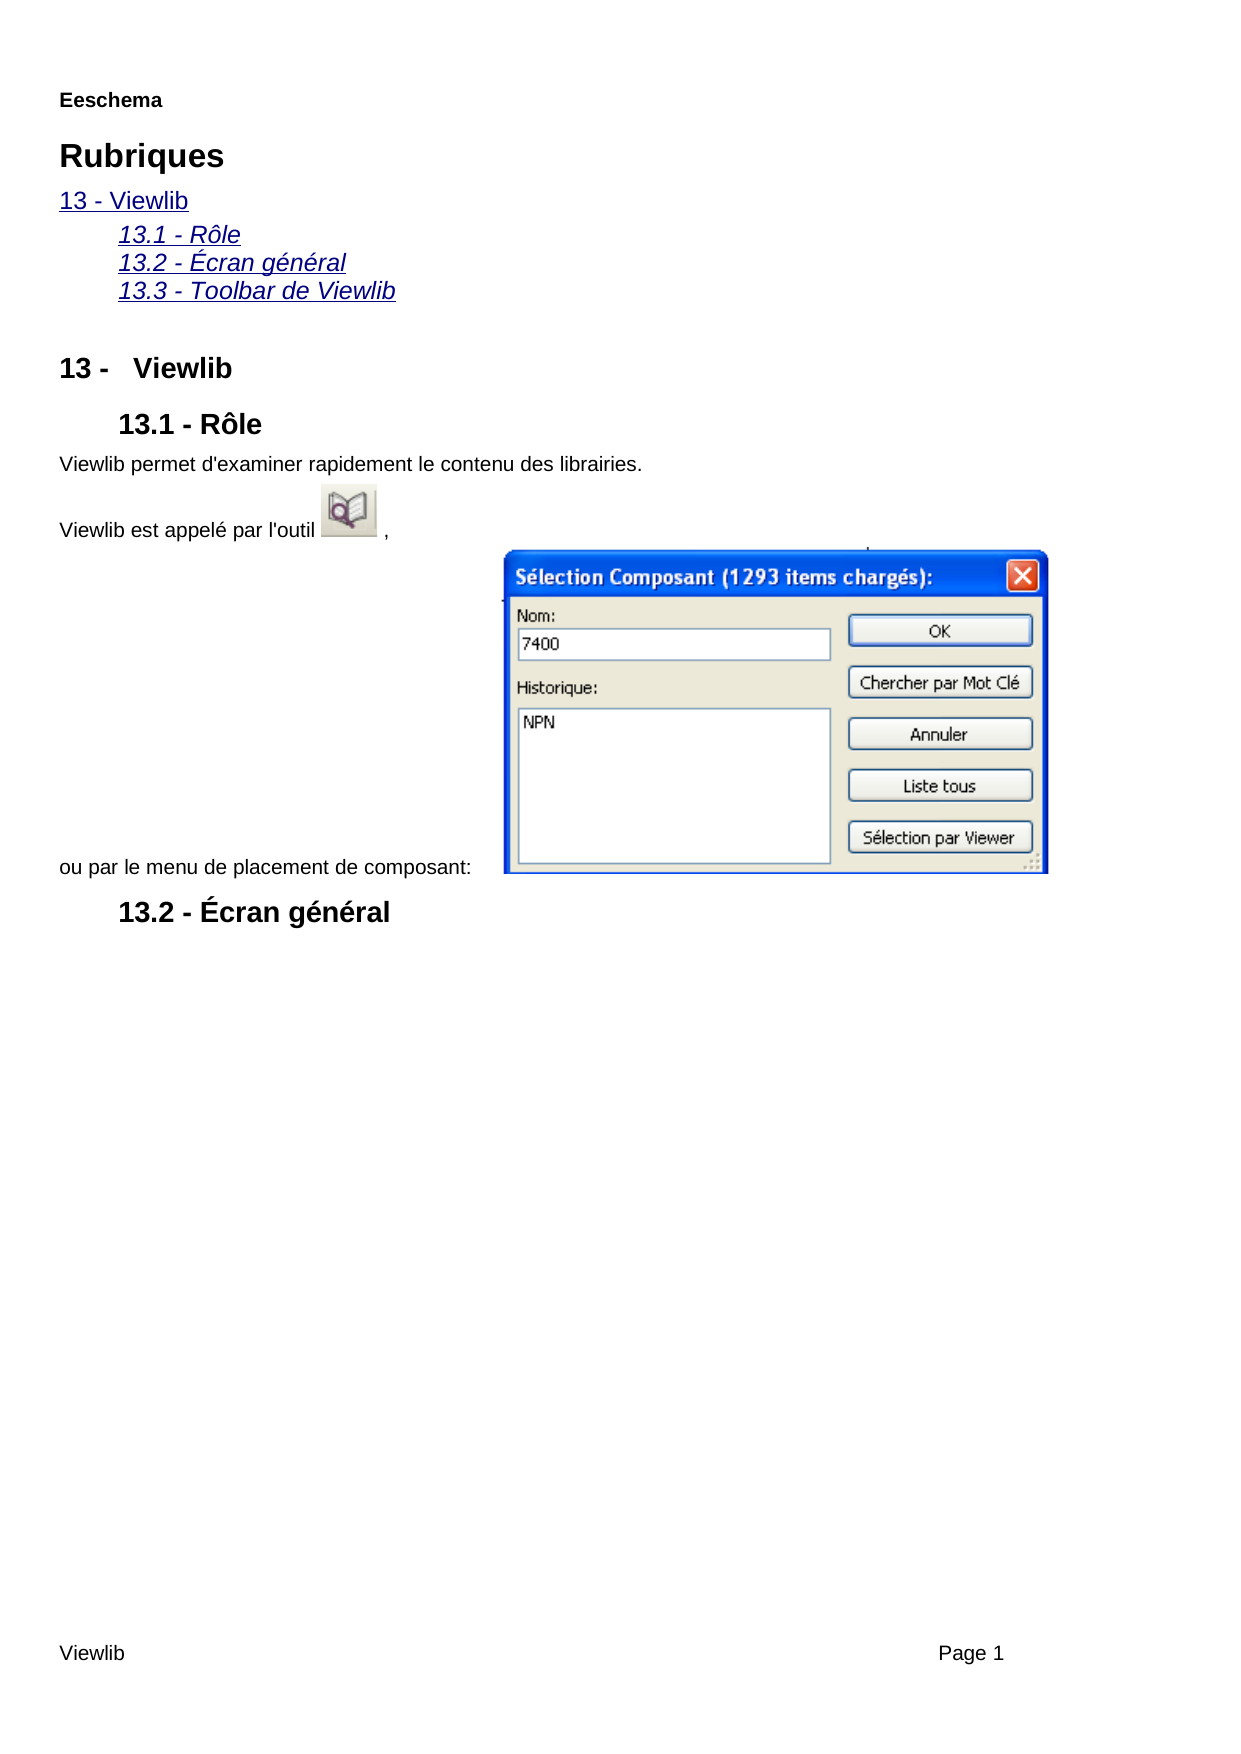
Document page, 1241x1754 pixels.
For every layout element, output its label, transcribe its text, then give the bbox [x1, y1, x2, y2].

text Viewlib est appelé par l'outil , [59, 482, 1181, 542]
text 13.2 - Écran général [118, 249, 1181, 277]
picture [501, 547, 1049, 874]
subtitle Rubriques [59, 137, 1181, 174]
text 13.1 - Rôle [118, 221, 1181, 249]
text Viewlib permet d'examiner rapidement le contenu des librairies. [59, 453, 1181, 476]
subtitle Viewlib [59, 352, 1181, 385]
text ou par le menu de placement de composant: [59, 547, 1181, 879]
text 13 - Viewlib [59, 187, 1181, 215]
text 13.3 - Toolbar de Viewlib [118, 277, 1181, 305]
picture [321, 482, 378, 537]
subtitle Rôle [118, 408, 1181, 441]
subtitle Écran général [118, 896, 1181, 929]
